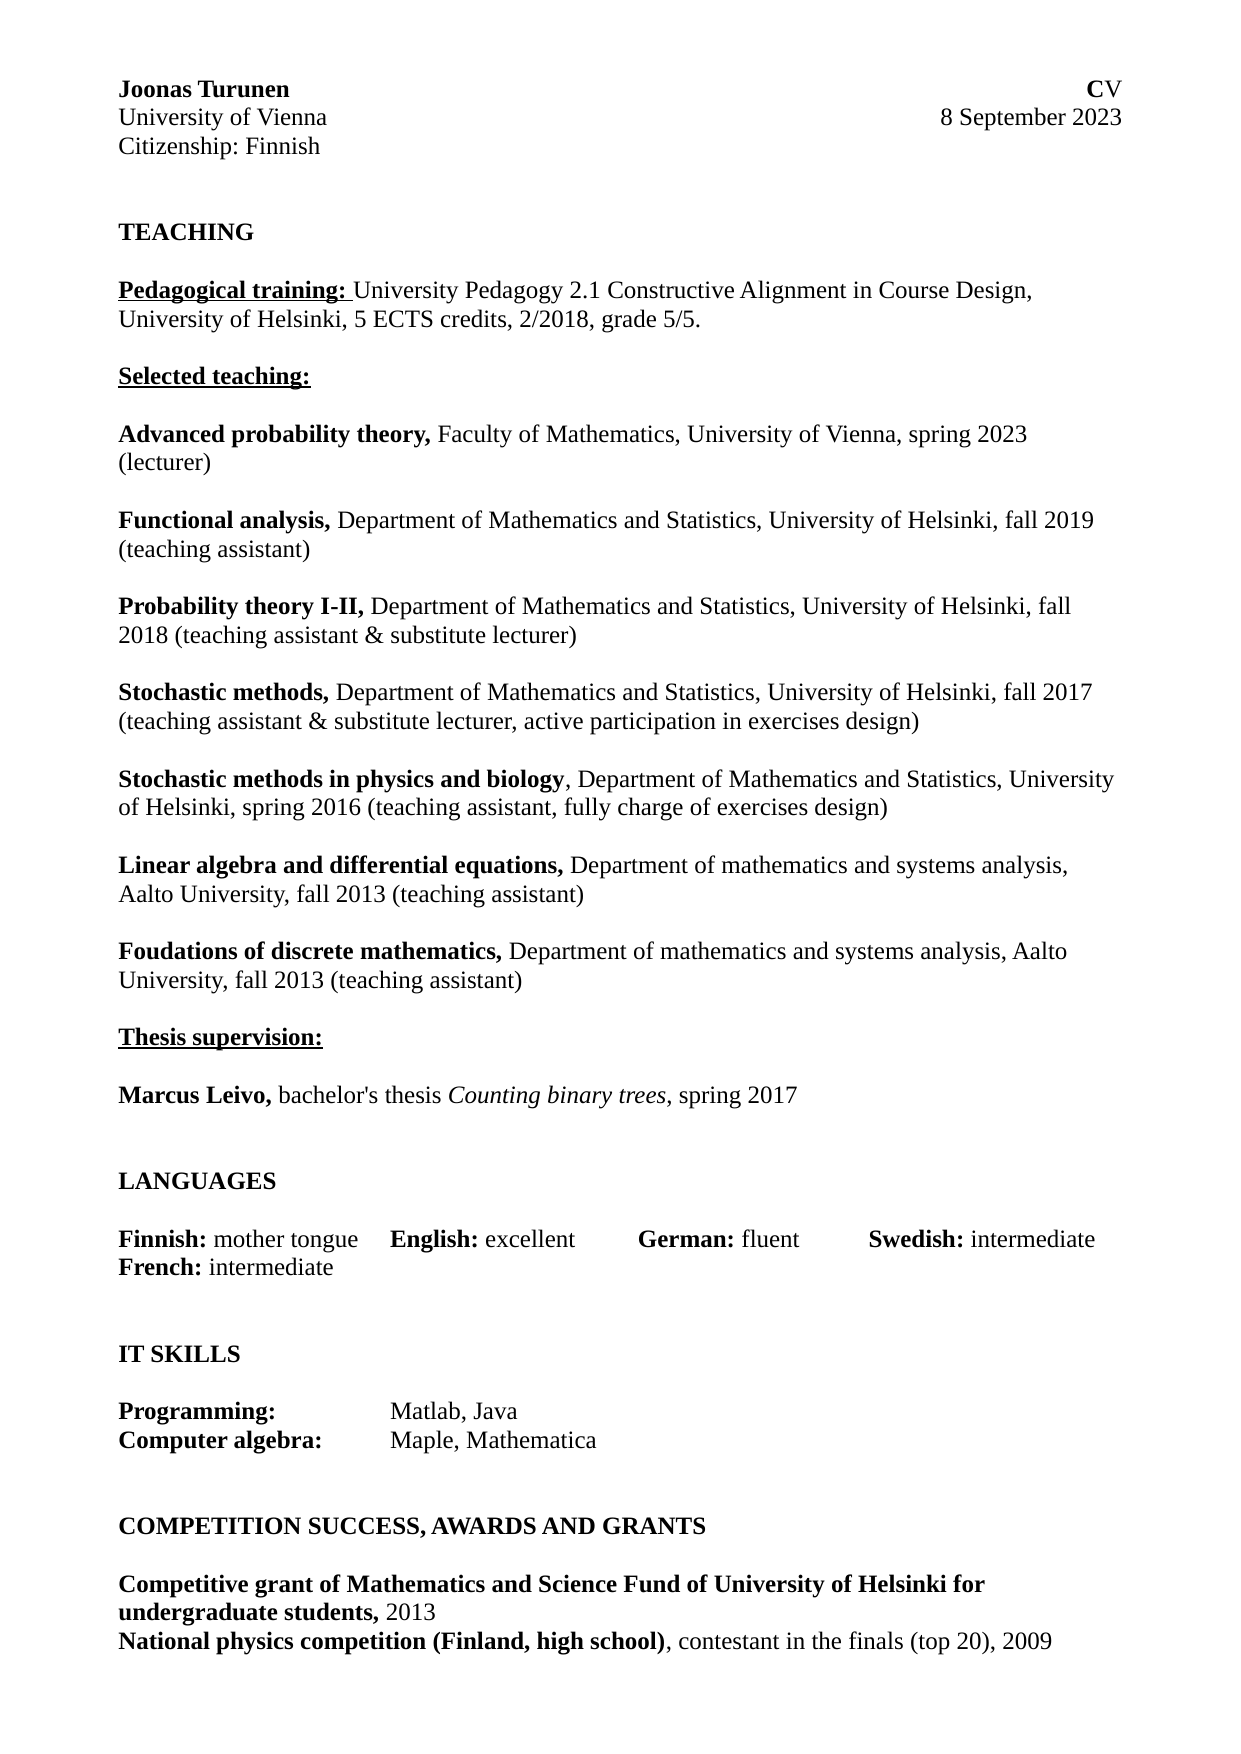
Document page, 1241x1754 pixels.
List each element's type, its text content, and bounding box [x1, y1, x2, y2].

text COMPETITION SUCCESS, AWARDS AND GRANTS [118, 1511, 1122, 1540]
text Marcus Leivo, bachelor's thesis Counting binary trees, spring 2017 [118, 1080, 1122, 1109]
text Foudations of discrete mathematics, Department of mathematics and systems analysis, Aalto University, fall 2013 (teaching assistant) [118, 936, 1122, 994]
text TEACHING [118, 217, 1122, 246]
text LANGUAGES [118, 1166, 1122, 1195]
text Selected teaching: [118, 361, 1122, 390]
text Stochastic methods in physics and biology, Department of Mathematics and Statistics, University of Helsinki, spring 2016 (teaching assistant, fully charge of exercises design) [118, 764, 1122, 821]
text National physics competition (Finland, high school), contestant in the finals (top 20), 2009 [118, 1626, 1122, 1655]
text Competitive grant of Mathematics and Science Fund of University of Helsinki for undergraduate students, 2013 [118, 1569, 1122, 1626]
text Probability theory I-II, Department of Mathematics and Statistics, University of Helsinki, fall 2018 (teaching assistant & substitute lecturer) [118, 591, 1122, 649]
text Advanced probability theory, Faculty of Mathematics, University of Vienna, spring 2023 (lecturer) [118, 419, 1122, 476]
text Programming: Matlab, Java [118, 1396, 1122, 1425]
text Functional analysis, Department of Mathematics and Statistics, University of Helsinki, fall 2019 (teaching assistant) [118, 505, 1122, 562]
text Linear algebra and differential equations, Department of mathematics and systems analysis, Aalto University, fall 2013 (teaching assistant) [118, 850, 1122, 907]
text Computer algebra: Maple, Mathematica [118, 1425, 1122, 1454]
text Stochastic methods, Department of Mathematics and Statistics, University of Helsinki, fall 2017 (teaching assistant & substitute lecturer, active participation in exercises design) [118, 677, 1122, 735]
text IT SKILLS [118, 1339, 1122, 1367]
text Pedagogical training: University Pedagogy 2.1 Constructive Alignment in Course Design, University of Helsinki, 5 ECTS credits, 2/2018, grade 5/5. [118, 275, 1122, 332]
text Finnish: mother tongue English: excellent German: fluent Swedish: intermediate French: intermediate [118, 1224, 1122, 1281]
text Thesis supervision: [118, 1022, 1122, 1051]
